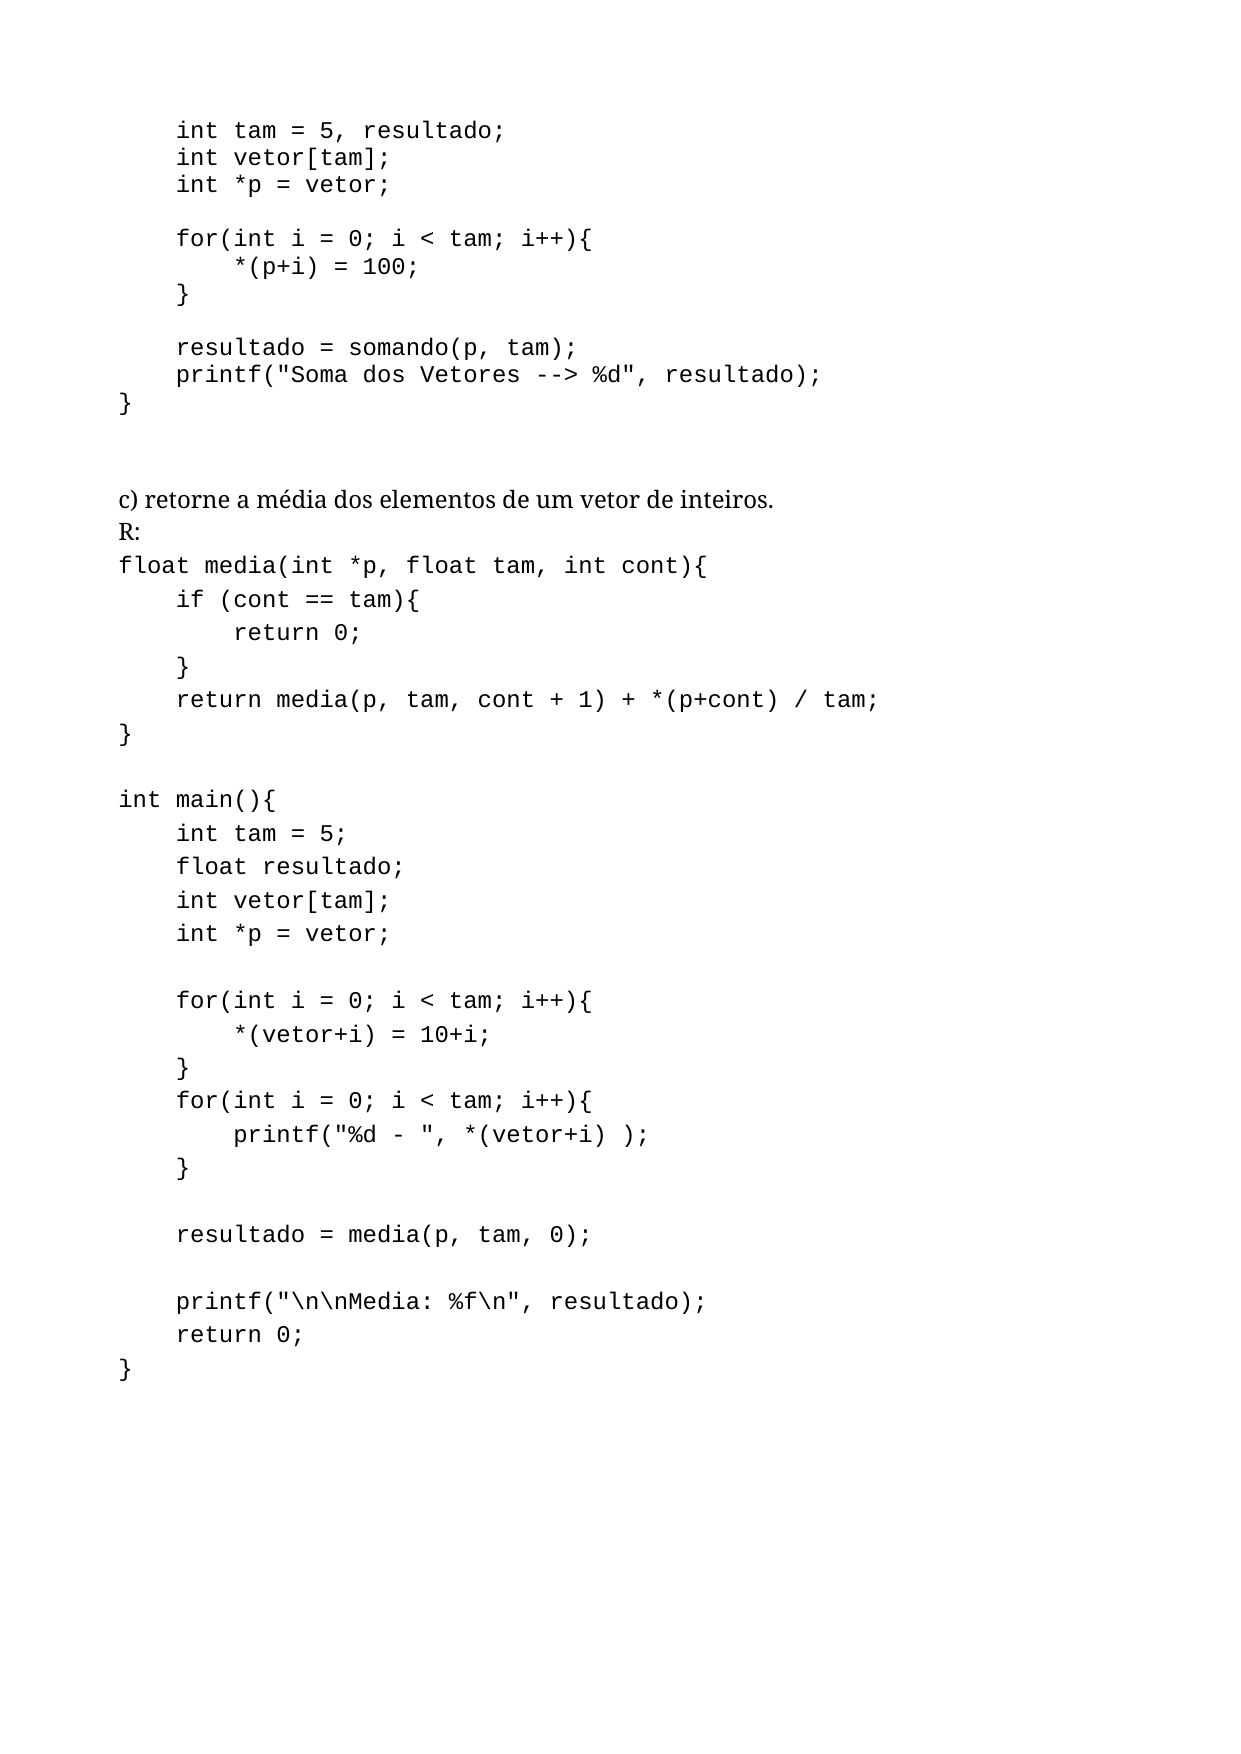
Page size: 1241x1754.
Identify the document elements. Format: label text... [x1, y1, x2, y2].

text float media(int *p, float tam, int cont){ [118, 554, 1122, 581]
text int *p = vetor; [118, 172, 1122, 200]
text int vetor[tam]; [118, 145, 1122, 172]
text int tam = 5; [118, 821, 1122, 848]
text return 0; [118, 1323, 1122, 1350]
text if (cont == tam){ [118, 587, 1122, 614]
text } [118, 721, 1122, 748]
text int vetor[tam]; [118, 888, 1122, 915]
text float resultado; [118, 855, 1122, 882]
text printf("\n\nMedia: %f\n", resultado); [118, 1289, 1122, 1317]
text } [118, 1356, 1122, 1383]
text for(int i = 0; i < tam; i++){ [118, 988, 1122, 1016]
text } [118, 281, 1122, 308]
text for(int i = 0; i < tam; i++){ [118, 227, 1122, 254]
text return media(p, tam, cont + 1) + *(p+cont) / tam; [118, 688, 1122, 715]
text R: [118, 515, 1122, 548]
text c) retorne a média dos elementos de um vetor de inteiros. [118, 482, 1122, 515]
text } [118, 1055, 1122, 1083]
text return 0; [118, 621, 1122, 648]
text } [118, 654, 1122, 681]
text for(int i = 0; i < tam; i++){ [118, 1089, 1122, 1116]
text int main(){ [118, 788, 1122, 815]
text } [118, 1156, 1122, 1183]
text resultado = somando(p, tam); [118, 336, 1122, 363]
text resultado = media(p, tam, 0); [118, 1223, 1122, 1250]
text *(vetor+i) = 10+i; [118, 1022, 1122, 1049]
text *(p+i) = 100; [118, 254, 1122, 281]
text } [118, 390, 1122, 417]
text int tam = 5, resultado; [118, 118, 1122, 145]
text printf("%d - ", *(vetor+i) ); [118, 1122, 1122, 1149]
text printf("Soma dos Vetores --> %d", resultado); [118, 363, 1122, 390]
text int *p = vetor; [118, 922, 1122, 949]
